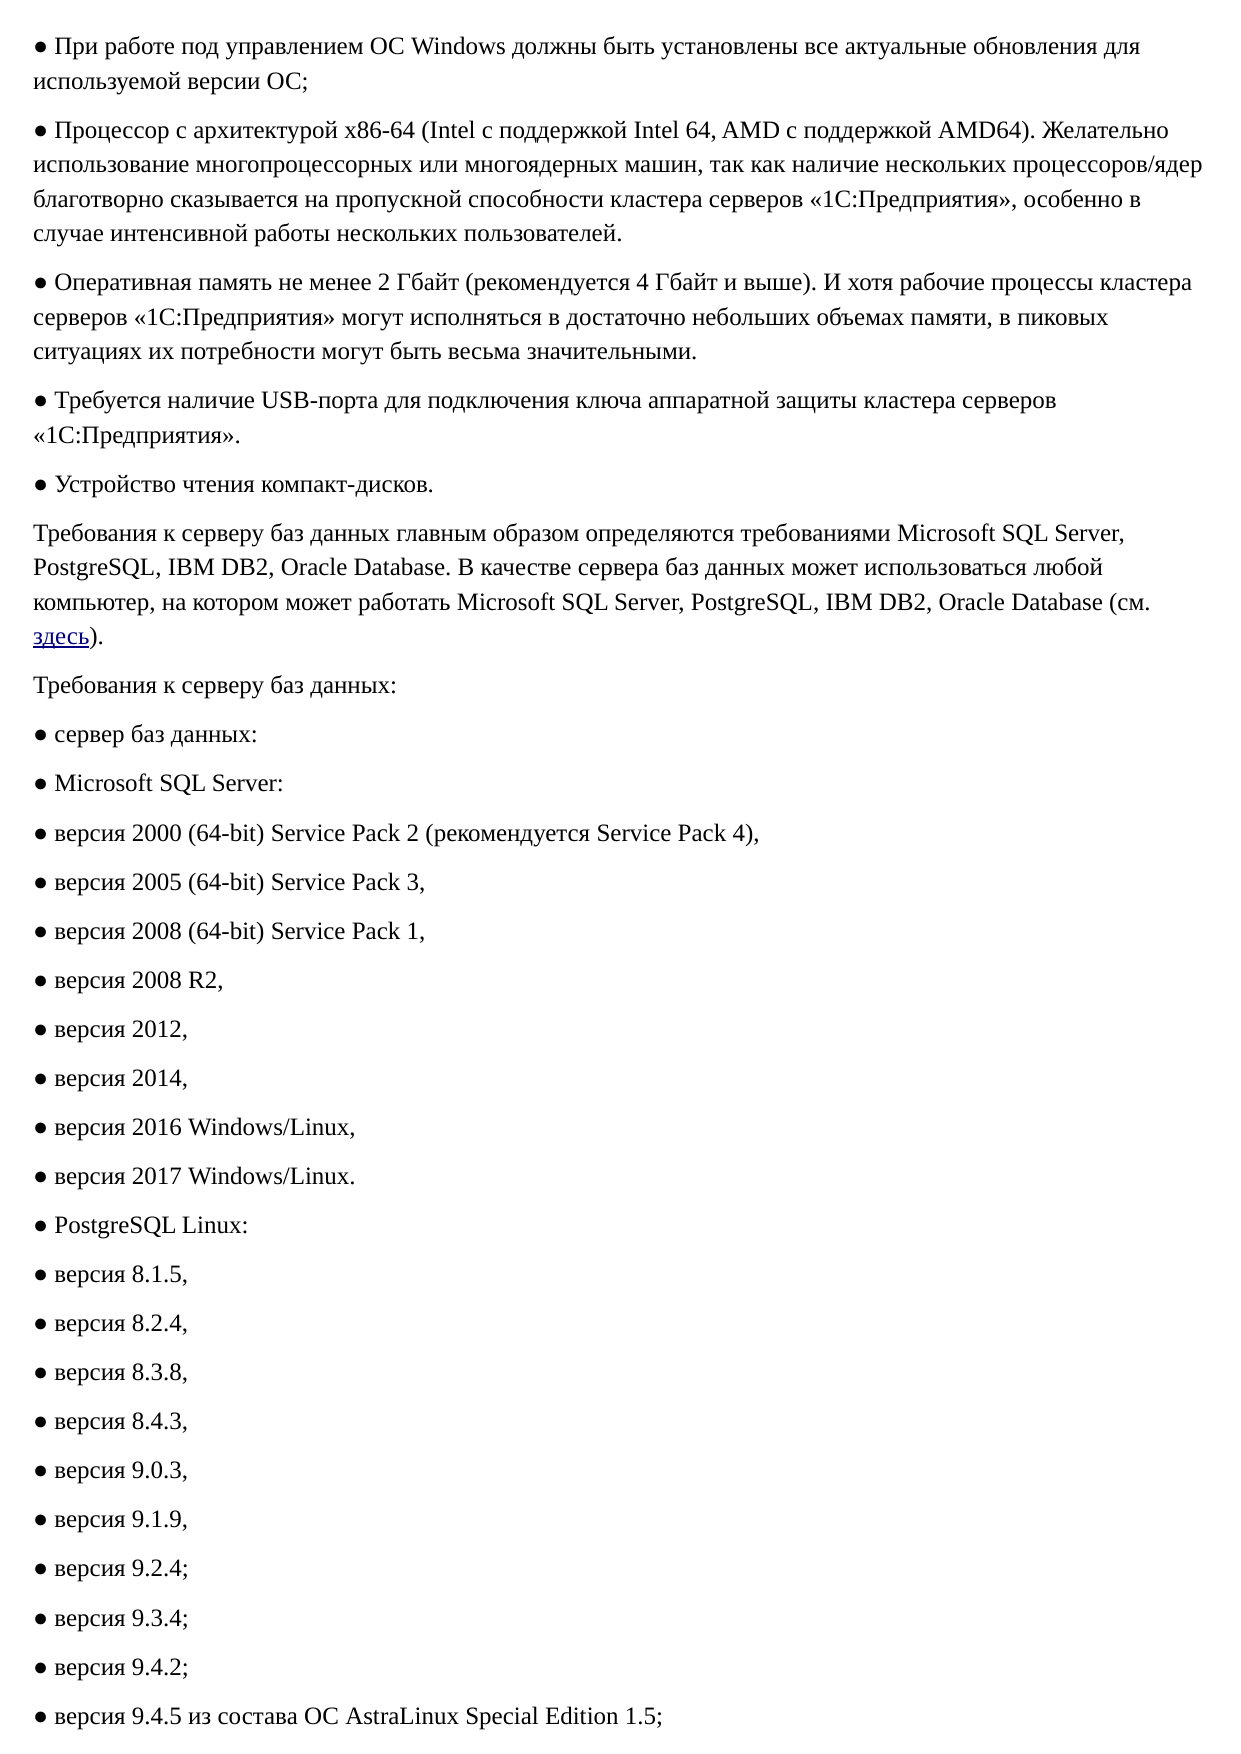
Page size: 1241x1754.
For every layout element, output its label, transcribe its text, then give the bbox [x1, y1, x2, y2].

text ● версия 9.4.2; [33, 1652, 1214, 1680]
text ● версия 9.0.3, [33, 1455, 1214, 1484]
text ● версия 8.4.3, [33, 1406, 1214, 1435]
text ● версия 2008 R2, [33, 965, 1214, 993]
text ● версия 2000 (64-bit) Service Pack 2 (рекомендуется Service Pack 4), [33, 818, 1214, 846]
text ● версия 2008 (64-bit) Service Pack 1, [33, 916, 1214, 944]
text ● Устройство чтения компакт-дисков. [33, 469, 1214, 498]
text Требования к серверу баз данных главным образом определяются требованиями Microsoft SQL Server, PostgreSQL, IBM DB2, Oracle Database. В качестве сервера баз данных может использоваться любой компьютер, на котором может работать Microsoft SQL Server, PostgreSQL, IBM DB2, Oracle Database (см. здесь). [33, 518, 1214, 650]
text ● версия 9.1.9, [33, 1504, 1214, 1533]
text ● версия 8.1.5, [33, 1259, 1214, 1288]
text ● версия 2016 Windows/Linux, [33, 1112, 1214, 1141]
text ● версия 9.3.4; [33, 1603, 1214, 1631]
text ● Требуется наличие USB-порта для подключения ключа аппаратной защиты кластера серверов «1С:Предприятия». [33, 385, 1214, 448]
text ● Microsoft SQL Server: [33, 768, 1214, 797]
text ● версия 2014, [33, 1063, 1214, 1092]
text ● версия 2017 Windows/Linux. [33, 1161, 1214, 1190]
text ● версия 9.4.5 из состава ОС AstraLinux Special Edition 1.5; [33, 1701, 1214, 1729]
text Требования к серверу баз данных: [33, 670, 1214, 699]
text ● версия 9.2.4; [33, 1553, 1214, 1582]
text ● версия 2012, [33, 1014, 1214, 1043]
text ● версия 2005 (64-bit) Service Pack 3, [33, 867, 1214, 895]
text ● При работе под управлением ОС Windows должны быть установлены все актуальные обновления для используемой версии ОС; [33, 31, 1214, 94]
text ● версия 8.2.4, [33, 1308, 1214, 1337]
text ● версия 8.3.8, [33, 1357, 1214, 1386]
text ● Оперативная память не менее 2 Гбайт (рекомендуется 4 Гбайт и выше). И хотя рабочие процессы кластера серверов «1С:Предприятия» могут исполняться в достаточно небольших объемах памяти, в пиковых ситуациях их потребности могут быть весьма значительными. [33, 267, 1214, 365]
text ● PostgreSQL Linux: [33, 1210, 1214, 1239]
text ● Процессор с архитектурой x86-64 (Intel с поддержкой Intel 64, AMD с поддержкой AMD64). Желательно использование многопроцессорных или многоядерных машин, так как наличие нескольких процессоров/ядер благотворно сказывается на пропускной способности кластера серверов «1С:Предприятия», особенно в случае интенсивной работы нескольких пользователей. [33, 115, 1214, 247]
text ● сервер баз данных: [33, 719, 1214, 748]
